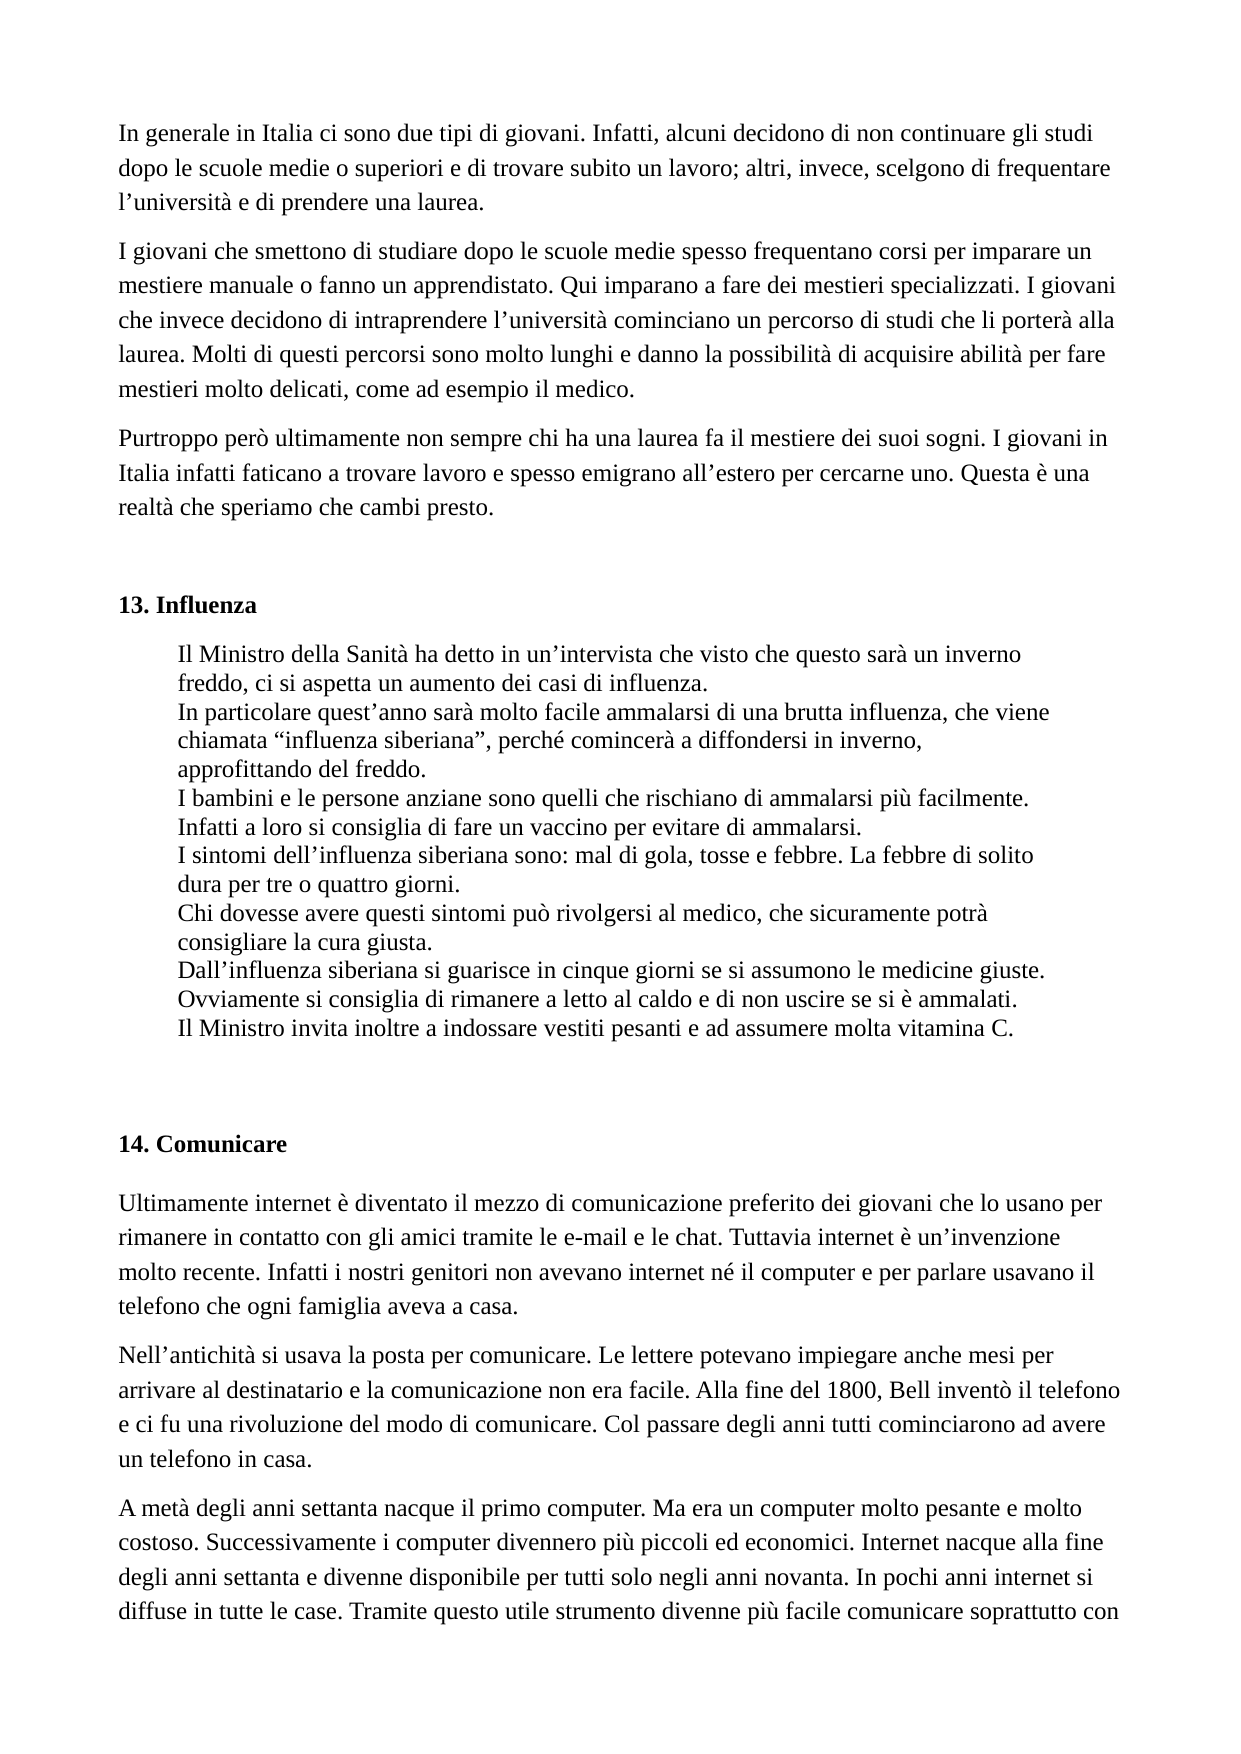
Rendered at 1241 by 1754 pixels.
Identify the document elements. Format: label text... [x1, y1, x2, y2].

text Il Ministro della Sanità ha detto in un’intervista che visto che questo sarà un inverno freddo, ci si aspetta un aumento dei casi di influenza. In particolare quest’anno sarà molto facile ammalarsi di una brutta influenza, che viene chiamata “influenza siberiana”, perché comincerà a diffondersi in inverno, approfittando del freddo. I bambini e le persone anziane sono quelli che rischiano di ammalarsi più facilmente. Infatti a loro si consiglia di fare un vaccino per evitare di ammalarsi. I sintomi dell’influenza siberiana sono: mal di gola, tosse e febbre. La febbre di solito dura per tre o quattro giorni. Chi dovesse avere questi sintomi può rivolgersi al medico, che sicuramente potrà consigliare la cura giusta. Dall’influenza siberiana si guarisce in cinque giorni se si assumono le medicine giuste. Ovviamente si consiglia di rimanere a letto al caldo e di non uscire se si è ammalati. Il Ministro invita inoltre a indossare vestiti pesanti e ad assumere molta vitamina C. [177, 639, 1063, 1042]
text 13. Influenza [118, 590, 1122, 619]
text 14. Comunicare [118, 1129, 1063, 1158]
text Nell’antichità si usava la posta per comunicare. Le lettere potevano impiegare anche mesi per arrivare al destinatario e la comunicazione non era facile. Alla fine del 1800, Bell inventò il telefono e ci fu una rivoluzione del modo di comunicare. Col passare degli anni tutti cominciarono ad avere un telefono in casa. [118, 1340, 1122, 1472]
text A metà degli anni settanta nacque il primo computer. Ma era un computer molto pesante e molto costoso. Successivamente i computer divennero più piccoli ed economici. Internet nacque alla fine degli anni settanta e divenne disponibile per tutti solo negli anni novanta. In pochi anni internet si diffuse in tutte le case. Tramite questo utile strumento divenne più facile comunicare soprattutto con [118, 1493, 1122, 1625]
text In generale in Italia ci sono due tipi di giovani. Infatti, alcuni decidono di non continuare gli studi dopo le scuole medie o superiori e di trovare subito un lavoro; altri, invece, scelgono di frequentare l’università e di prendere una laurea. [118, 118, 1122, 216]
text I giovani che smettono di studiare dopo le scuole medie spesso frequentano corsi per imparare un mestiere manuale o fanno un apprendistato. Qui imparano a fare dei mestieri specializzati. I giovani che invece decidono di intraprendere l’università cominciano un percorso di studi che li porterà alla laurea. Molti di questi percorsi sono molto lunghi e danno la possibilità di acquisire abilità per fare mestieri molto delicati, come ad esempio il medico. [118, 236, 1122, 403]
text Purtroppo però ultimamente non sempre chi ha una laurea fa il mestiere dei suoi sogni. I giovani in Italia infatti faticano a trovare lavoro e spesso emigrano all’estero per cercarne uno. Questa è una realtà che speriamo che cambi presto. [118, 423, 1122, 521]
text Ultimamente internet è diventato il mezzo di comunicazione preferito dei giovani che lo usano per rimanere in contatto con gli amici tramite le e-mail e le chat. Tuttavia internet è un’invenzione molto recente. Infatti i nostri genitori non avevano internet né il computer e per parlare usavano il telefono che ogni famiglia aveva a casa. [118, 1188, 1122, 1320]
